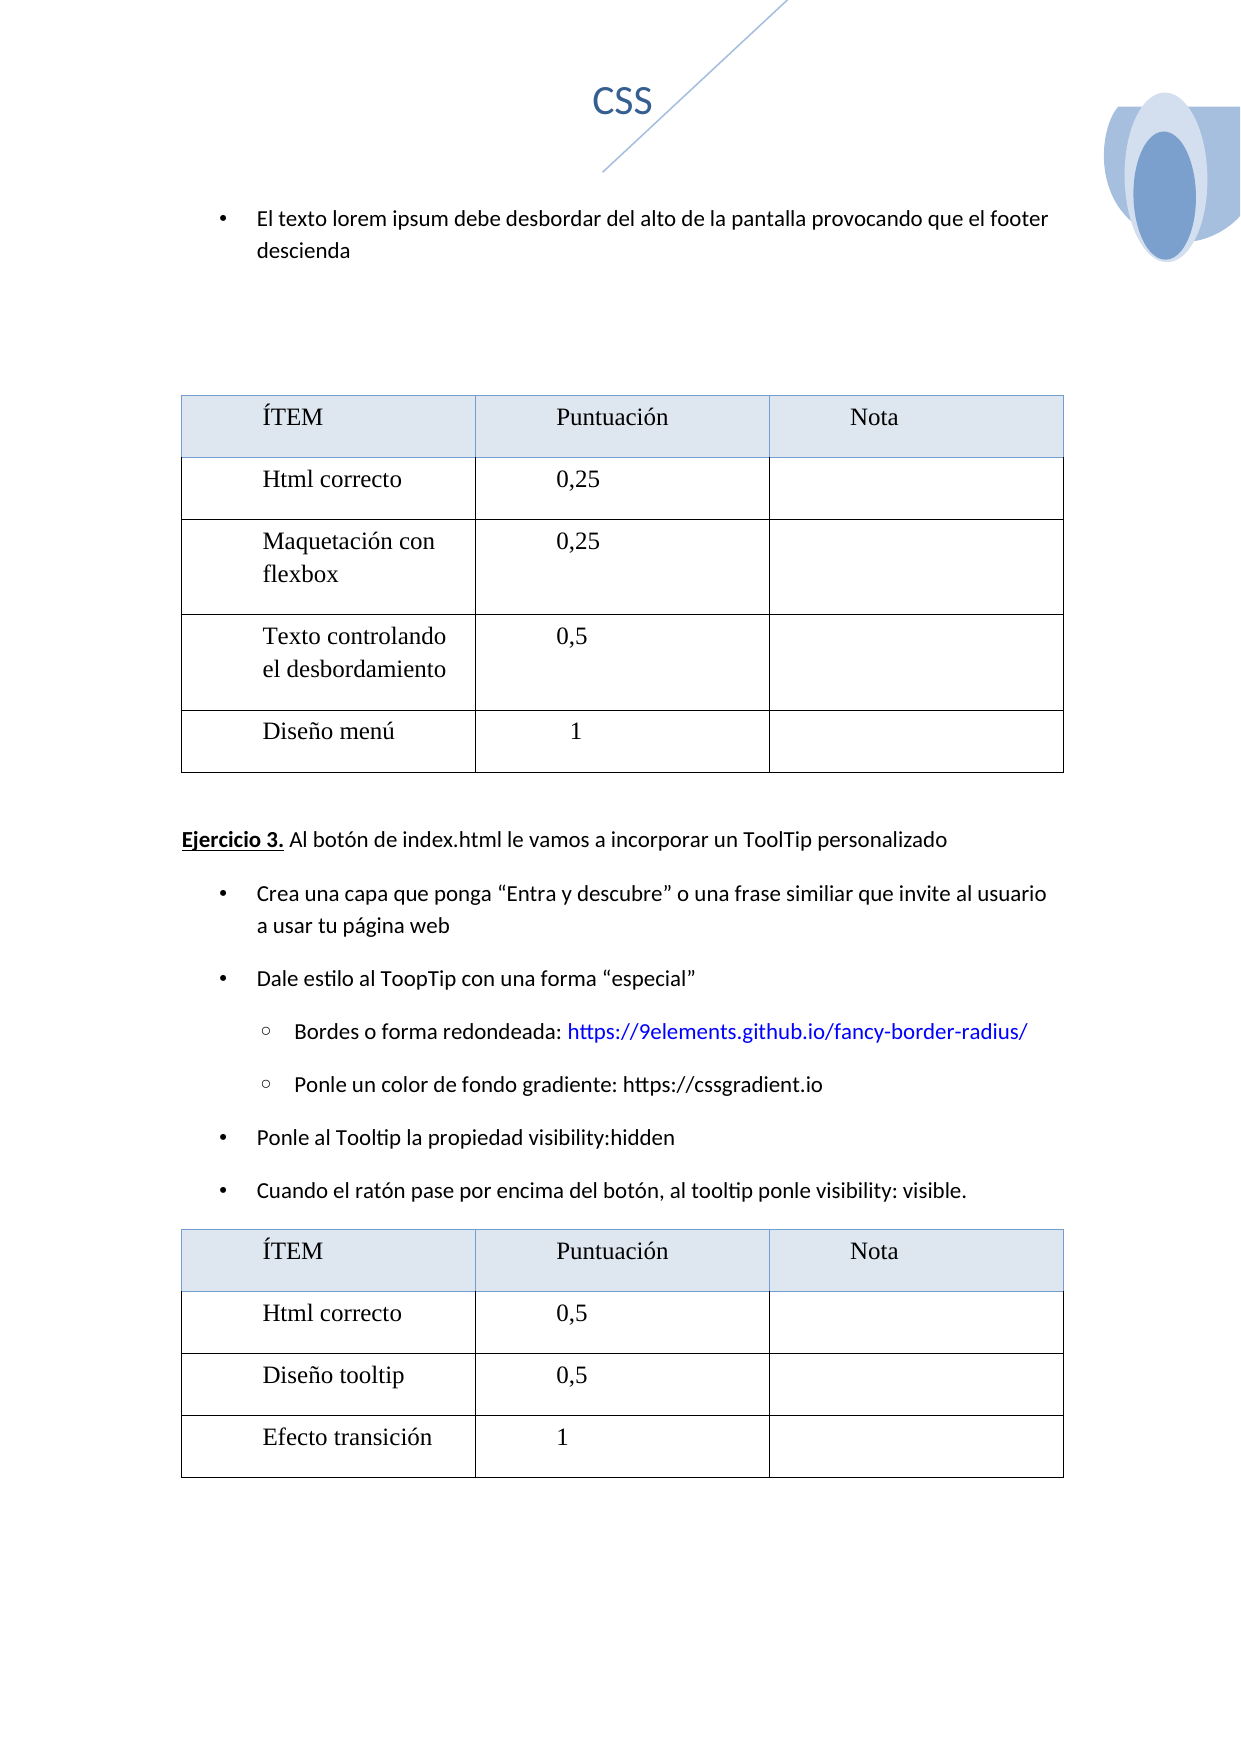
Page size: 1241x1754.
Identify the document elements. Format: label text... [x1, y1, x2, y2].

table_cell [770, 1292, 1063, 1353]
table_cell 0,25 [476, 520, 769, 614]
list Ejercicio 3. Al botón de index.html le vamos a incorporar un ToolTip personalizado [182, 826, 1063, 854]
table_header Nota [770, 396, 1063, 457]
table_cell [770, 520, 1063, 614]
table_header ÍTEM [182, 396, 475, 457]
list Bordes o forma redondeada: https://9elements.github.io/fancy-border-radius/ [257, 1017, 1063, 1045]
table_cell [770, 711, 1063, 772]
table_header Nota [770, 1230, 1063, 1291]
table_cell Html correcto [182, 458, 475, 519]
table_header ÍTEM [182, 1230, 475, 1291]
list Ponle un color de fondo gradiente: https://cssgradient.io [257, 1070, 1063, 1098]
table_cell 0,5 [476, 1354, 769, 1415]
table_cell Maquetación con flexbox [182, 520, 475, 614]
table_cell [770, 1354, 1063, 1415]
table_cell [770, 1416, 1063, 1477]
list Crea una capa que ponga “Entra y descubre” o una frase similiar que invite al usuario a usar tu página web [219, 879, 1063, 939]
list El texto lorem ipsum debe desbordar del alto de la pantalla provocando que el footer descienda [219, 204, 1063, 264]
table_header Puntuación [476, 396, 769, 457]
table_cell Texto controlando el desbordamiento [182, 615, 475, 709]
list Ponle al Tooltip la propiedad visibility:hidden [219, 1123, 1063, 1151]
table_cell Diseño tooltip [182, 1354, 475, 1415]
table_cell [770, 458, 1063, 519]
table_cell 0,5 [476, 615, 769, 709]
table_cell 0,5 [476, 1292, 769, 1353]
list Cuando el ratón pase por encima del botón, al tooltip ponle visibility: visible. [219, 1176, 1063, 1204]
table_cell 0,25 [476, 458, 769, 519]
table_cell Html correcto [182, 1292, 475, 1353]
table_header Puntuación [476, 1230, 769, 1291]
list Dale estilo al ToopTip con una forma “especial” [219, 964, 1063, 992]
table_cell 1 [476, 1416, 769, 1477]
table_cell Efecto transición [182, 1416, 475, 1477]
table_cell Diseño menú [182, 711, 475, 772]
table_cell 1 [476, 711, 769, 772]
table_cell [770, 615, 1063, 709]
